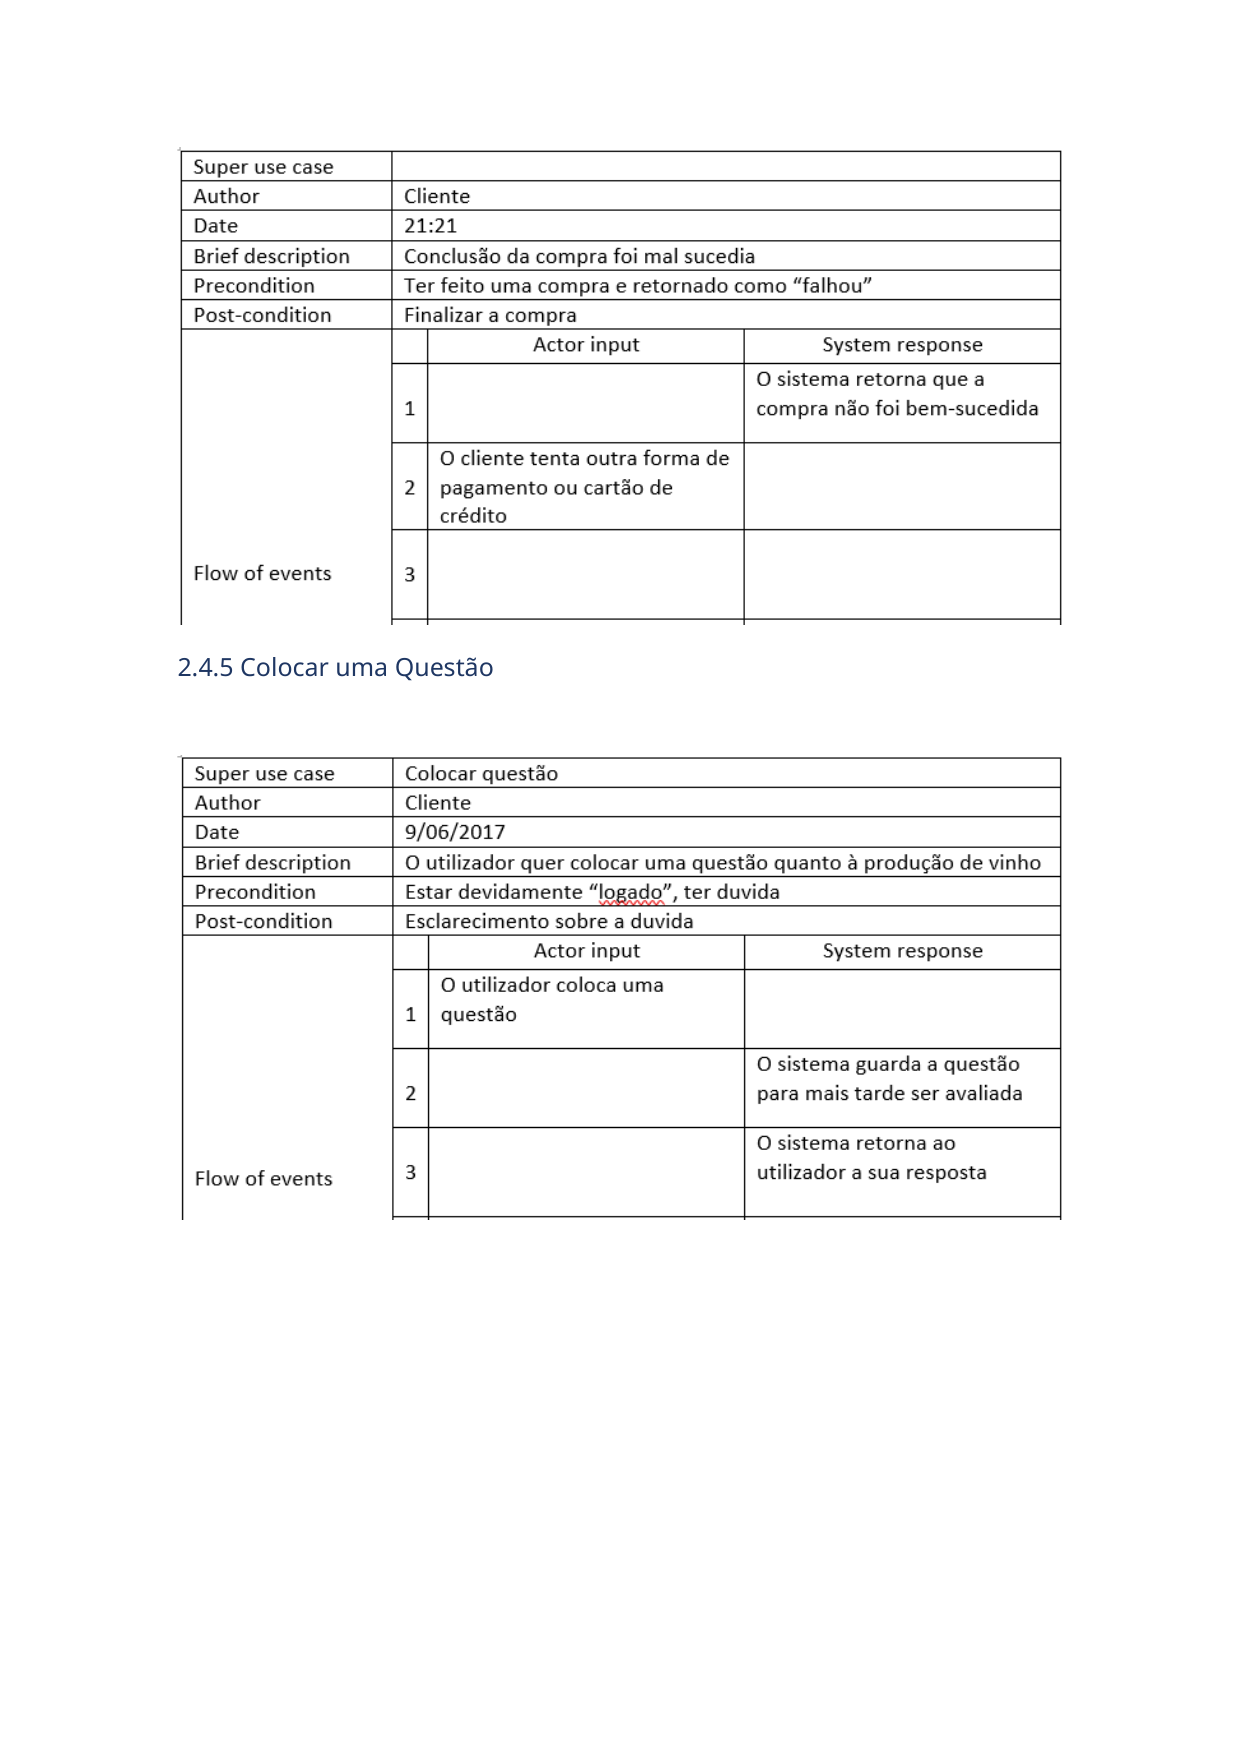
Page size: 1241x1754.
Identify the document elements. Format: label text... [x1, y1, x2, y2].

subtitle 2.4.5 Colocar uma Questão [177, 649, 1063, 684]
